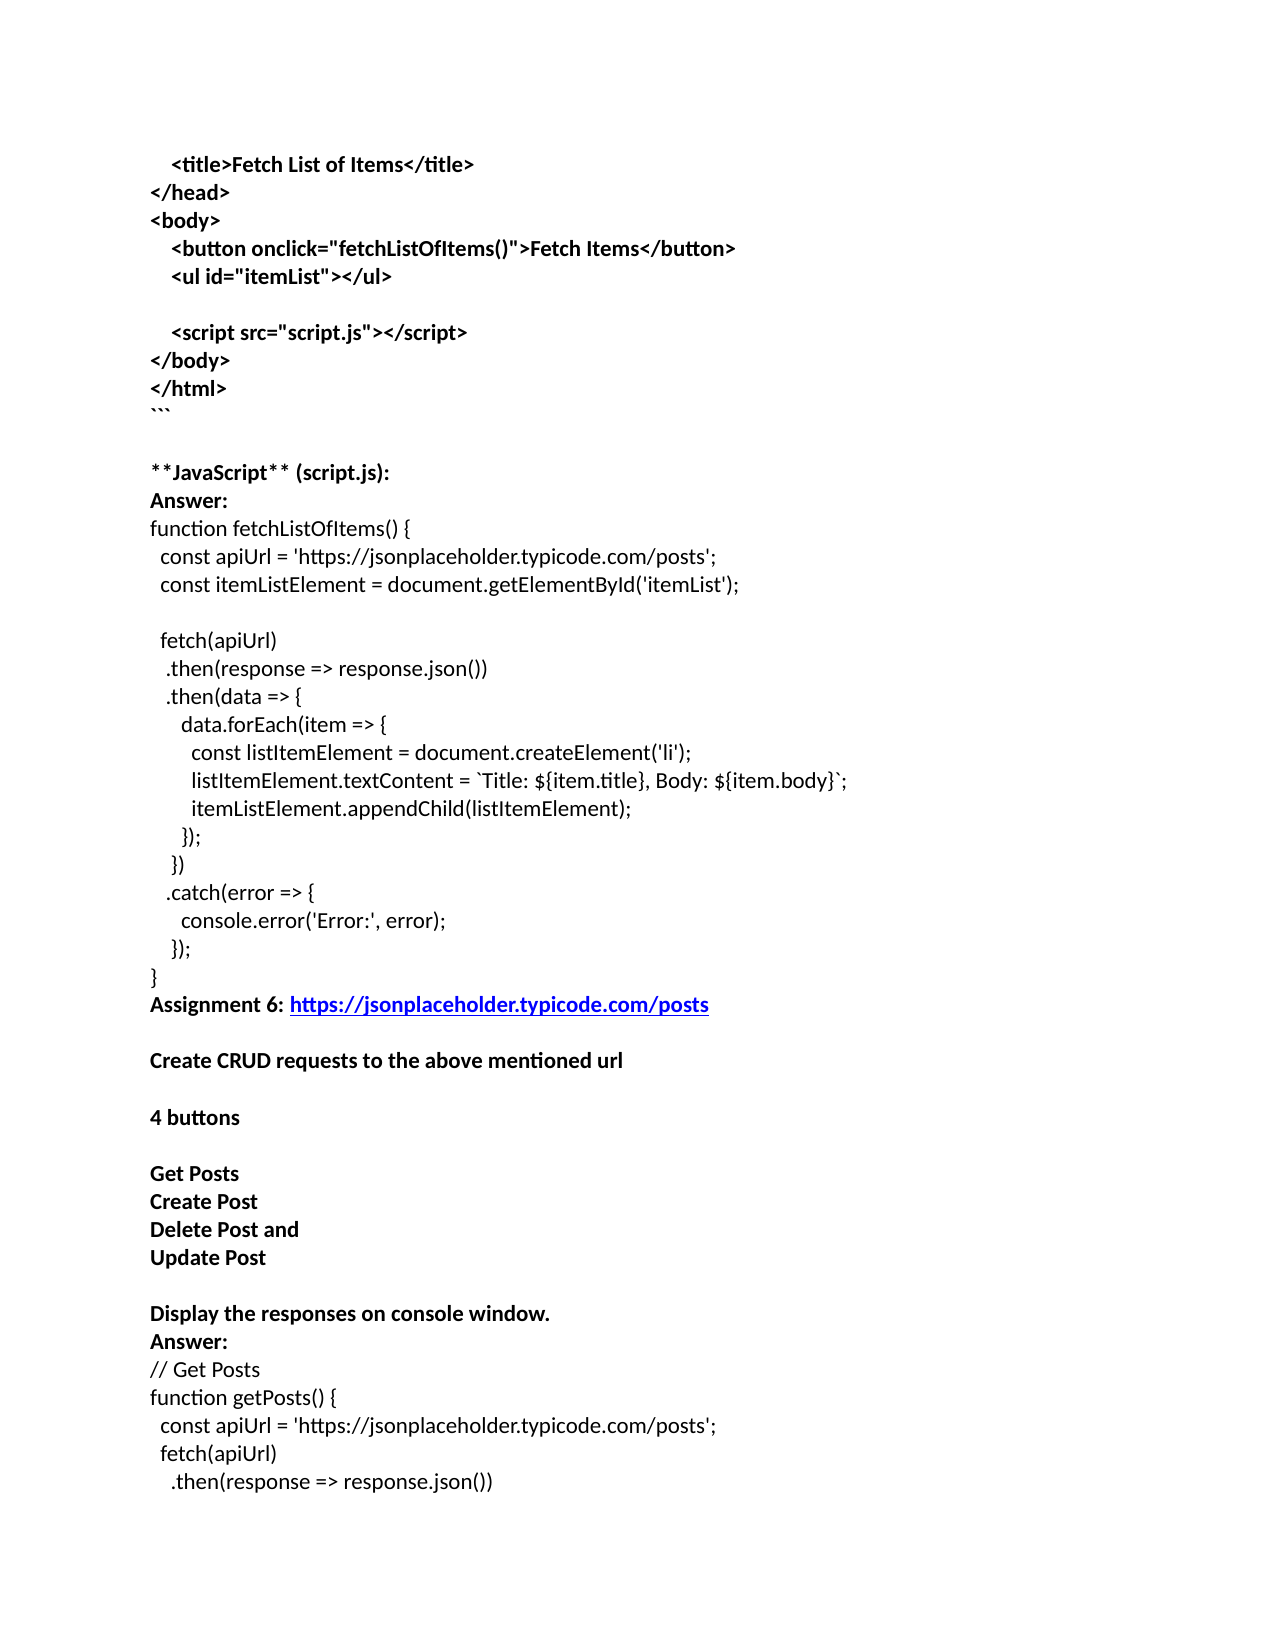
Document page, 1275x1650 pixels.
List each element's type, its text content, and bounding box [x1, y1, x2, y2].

text **JavaScript** (script.js): [150, 458, 1125, 486]
text const itemListElement = document.getElementById('itemList'); [150, 570, 1125, 598]
text Create Post [150, 1187, 1125, 1215]
text function getPosts() { [150, 1383, 1125, 1411]
text .catch(error => { [150, 878, 1125, 907]
text Display the responses on console window. [150, 1299, 1125, 1327]
text function fetchListOfItems() { [150, 514, 1125, 542]
text console.error('Error:', error); [150, 907, 1125, 934]
text // Get Posts [150, 1355, 1125, 1383]
text <button onclick="fetchListOfItems()">Fetch Items</button> [150, 234, 1125, 262]
text const apiUrl = 'https://jsonplaceholder.typicode.com/posts'; [150, 1411, 1125, 1439]
text ``` [150, 402, 1125, 430]
text }) [150, 851, 1125, 878]
text <title>Fetch List of Items</title> [150, 150, 1125, 178]
text 4 buttons [150, 1103, 1125, 1131]
text Get Posts [150, 1159, 1125, 1187]
text <ul id="itemList"></ul> [150, 262, 1125, 290]
text itemListElement.appendChild(listItemElement); [150, 794, 1125, 822]
text .then(response => response.json()) [150, 1467, 1125, 1495]
text Assignment 6: https://jsonplaceholder.typicode.com/posts [150, 991, 1125, 1019]
text fetch(apiUrl) [150, 1439, 1125, 1467]
text }); [150, 822, 1125, 851]
text Answer: [150, 486, 1125, 514]
text </html> [150, 374, 1125, 402]
text </head> [150, 178, 1125, 206]
text Create CRUD requests to the above mentioned url [150, 1047, 1125, 1075]
text } [150, 963, 1125, 991]
text Update Post [150, 1243, 1125, 1271]
text <script src="script.js"></script> [150, 318, 1125, 346]
text .then(data => { [150, 682, 1125, 710]
text .then(response => response.json()) [150, 654, 1125, 682]
text listItemElement.textContent = `Title: ${item.title}, Body: ${item.body}`; [150, 766, 1125, 794]
text Answer: [150, 1327, 1125, 1355]
text const listItemElement = document.createElement('li'); [150, 738, 1125, 766]
text Delete Post and [150, 1215, 1125, 1243]
text }); [150, 934, 1125, 963]
text data.forEach(item => { [150, 710, 1125, 738]
text fetch(apiUrl) [150, 626, 1125, 654]
text </body> [150, 346, 1125, 374]
text <body> [150, 206, 1125, 234]
text const apiUrl = 'https://jsonplaceholder.typicode.com/posts'; [150, 542, 1125, 570]
